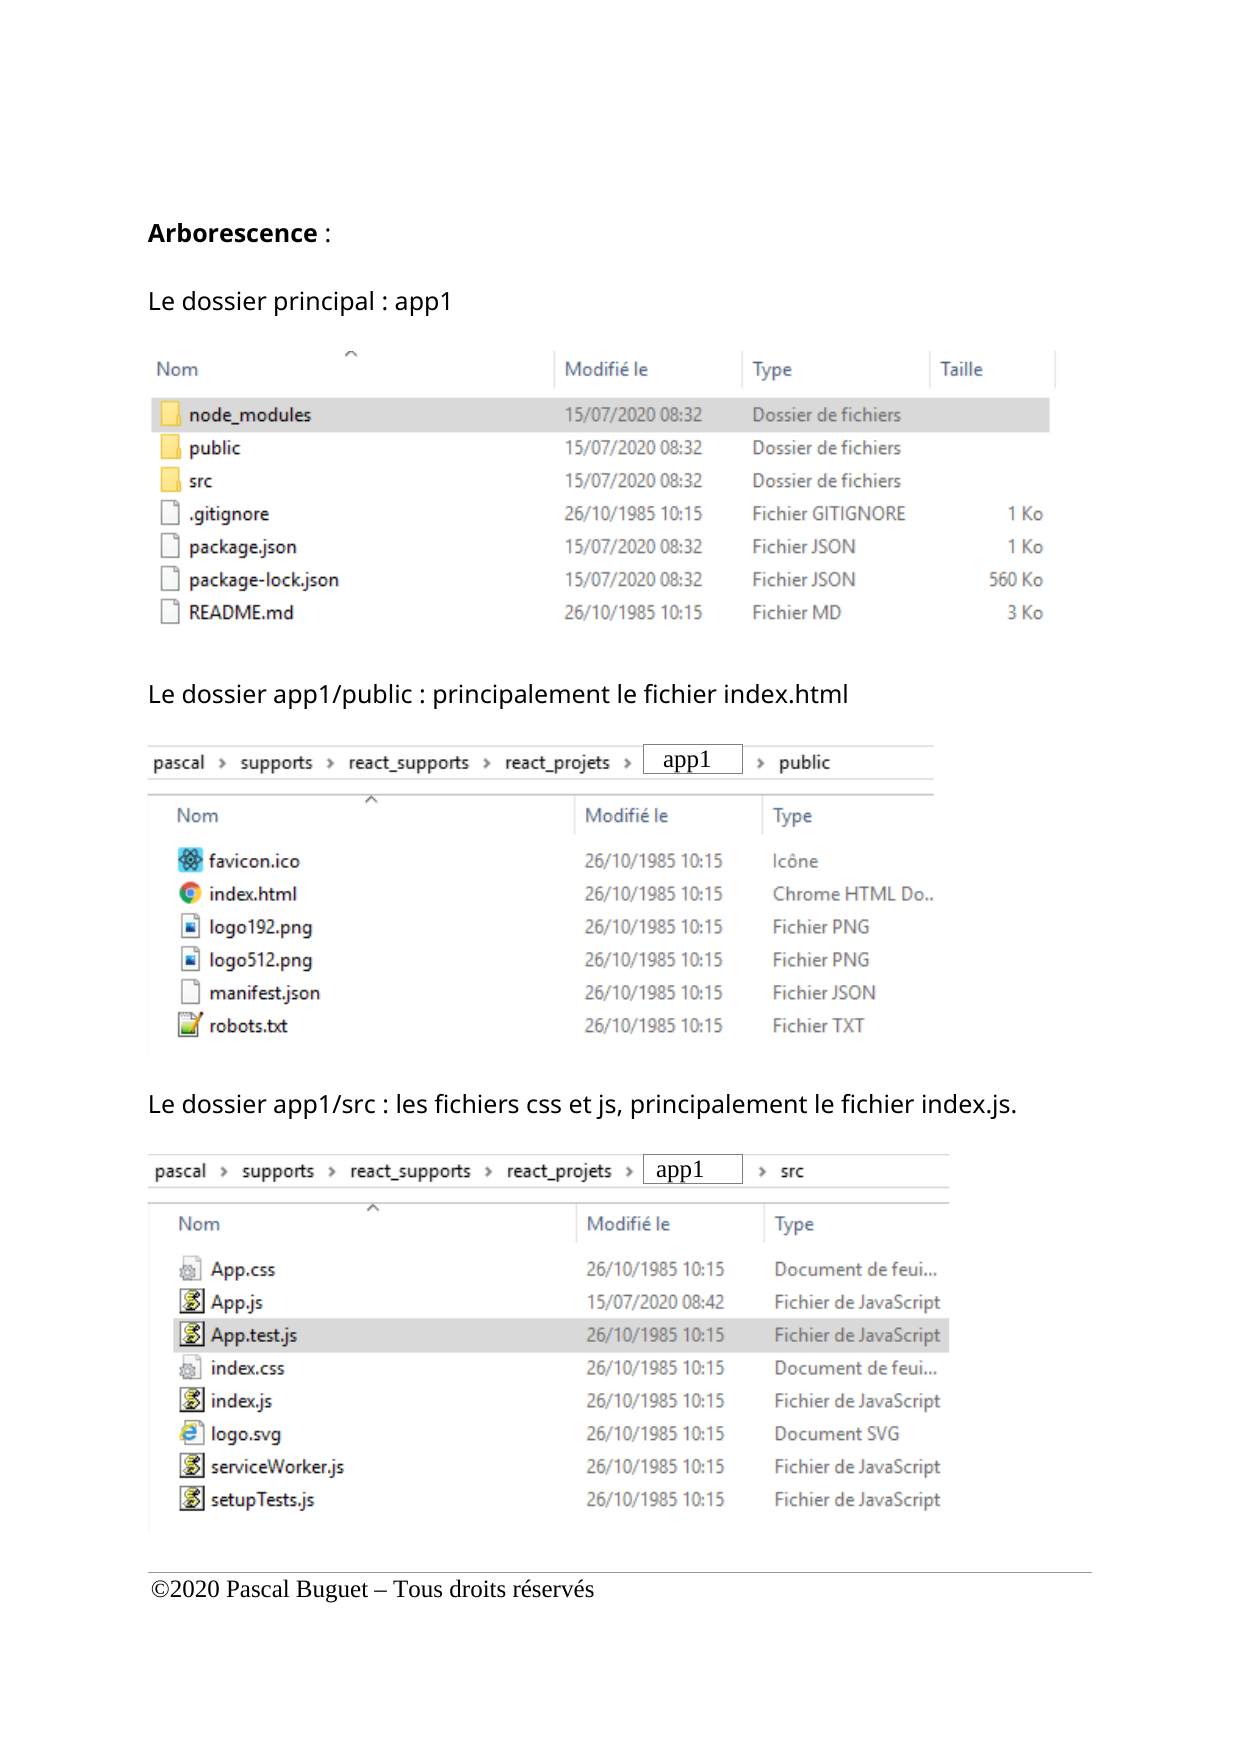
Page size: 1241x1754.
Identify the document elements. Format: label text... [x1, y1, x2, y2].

text Le dossier app1/src : les fichiers css et js, principalement le fichier index.js. [148, 1086, 1092, 1120]
text Arborescence : [148, 215, 1092, 249]
text Le dossier app1/public : principalement le fichier index.html [148, 676, 1092, 710]
text Le dossier principal : app1 [148, 283, 1092, 317]
picture [147, 351, 1064, 643]
picture [147, 1154, 950, 1533]
picture [147, 744, 934, 1053]
